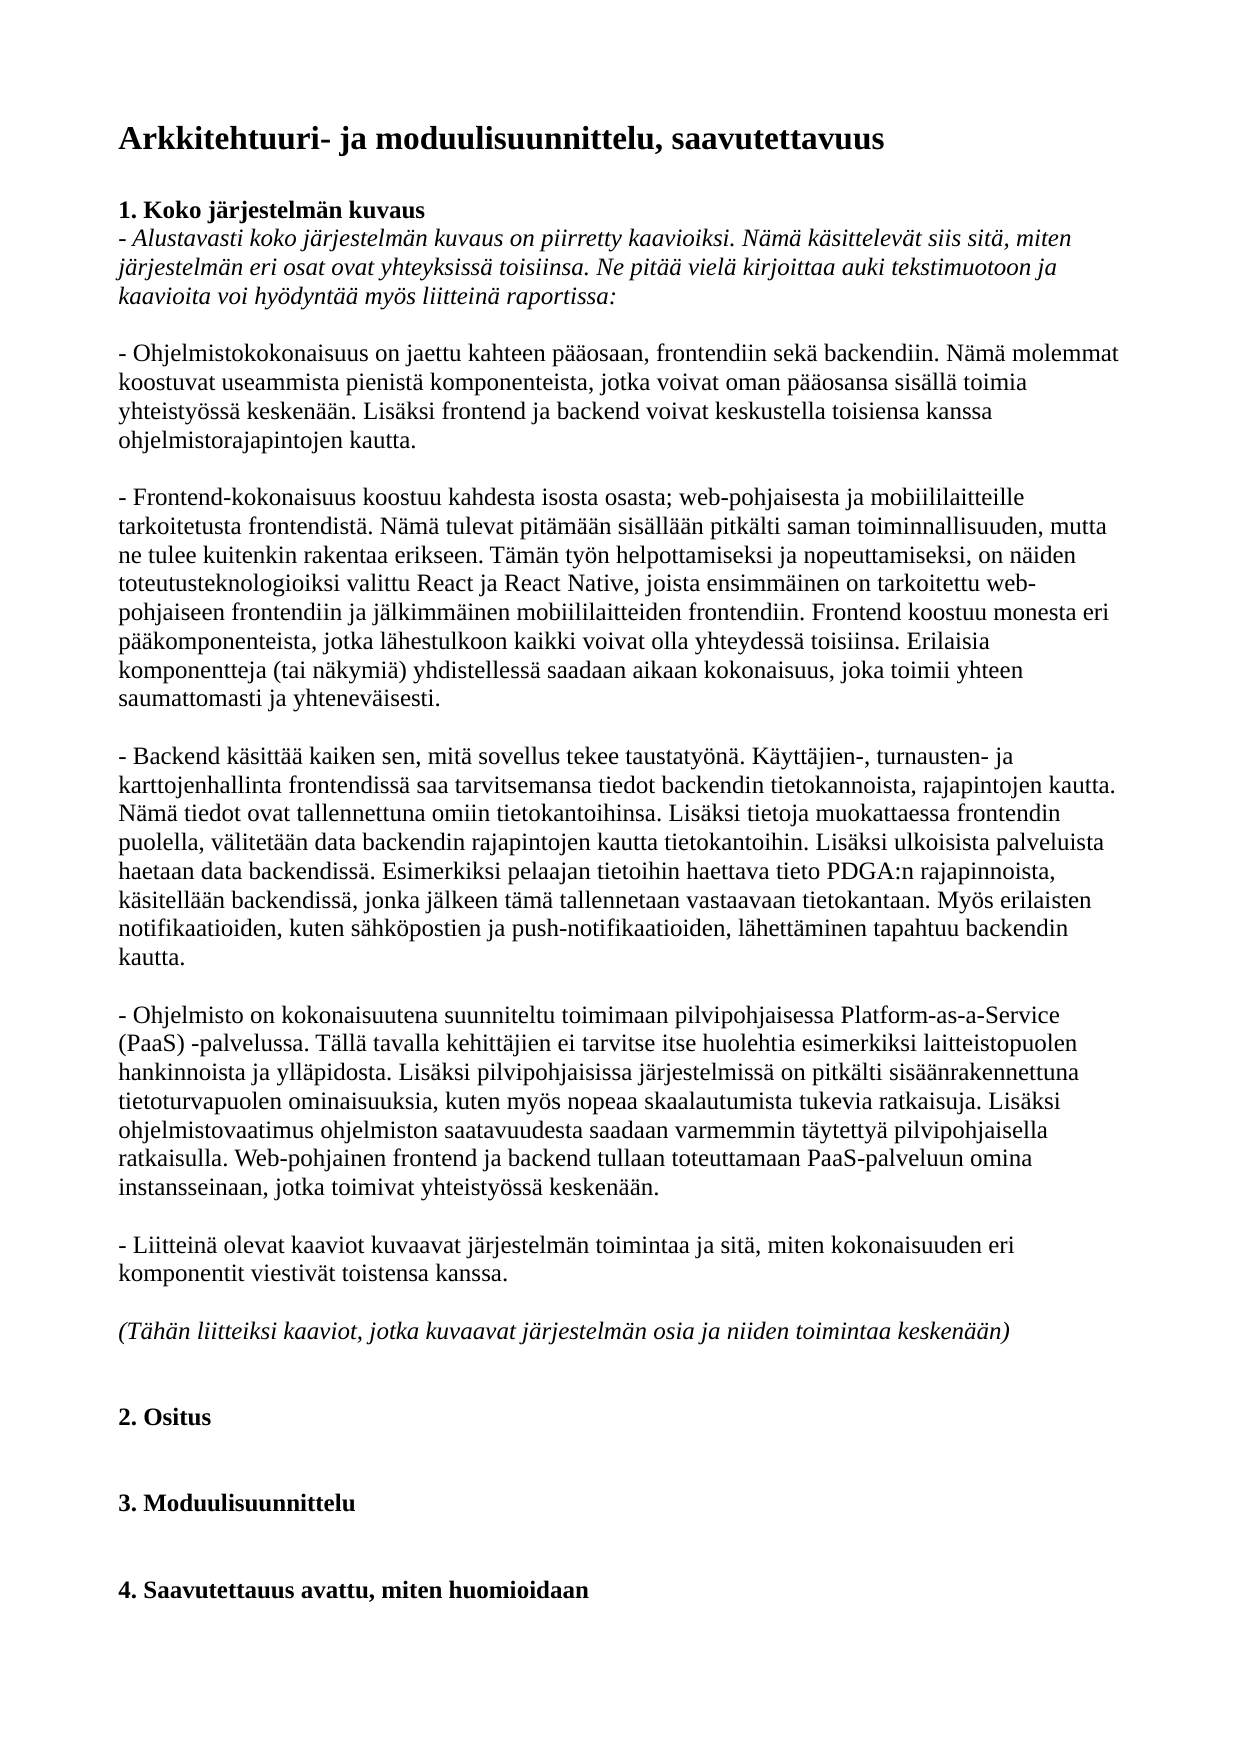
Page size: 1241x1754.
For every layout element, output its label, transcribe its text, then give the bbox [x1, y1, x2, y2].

text 3. Moduulisuunnittelu [118, 1488, 1122, 1517]
text 4. Saavutettauus avattu, miten huomioidaan [118, 1575, 1122, 1603]
text - Liitteinä olevat kaaviot kuvaavat järjestelmän toimintaa ja sitä, miten kokonaisuuden eri komponentit viestivät toistensa kanssa. [118, 1230, 1122, 1287]
text - Ohjelmisto on kokonaisuutena suunniteltu toimimaan pilvipohjaisessa Platform-as-a-Service (PaaS) -palvelussa. Tällä tavalla kehittäjien ei tarvitse itse huolehtia esimerkiksi laitteistopuolen hankinnoista ja ylläpidosta. Lisäksi pilvipohjaisissa järjestelmissä on pitkälti sisäänrakennettuna tietoturvapuolen ominaisuuksia, kuten myös nopeaa skaalautumista tukevia ratkaisuja. Lisäksi ohjelmistovaatimus ohjelmiston saatavuudesta saadaan varmemmin täytettyä pilvipohjaisella ratkaisulla. Web-pohjainen frontend ja backend tullaan toteuttamaan PaaS-palveluun omina instansseinaan, jotka toimivat yhteistyössä keskenään. [118, 1000, 1122, 1201]
text (Tähän liitteiksi kaaviot, jotka kuvaavat järjestelmän osia ja niiden toimintaa keskenään) [118, 1316, 1122, 1345]
text - Ohjelmistokokonaisuus on jaettu kahteen pääosaan, frontendiin sekä backendiin. Nämä molemmat koostuvat useammista pienistä komponenteista, jotka voivat oman pääosansa sisällä toimia yhteistyössä keskenään. Lisäksi frontend ja backend voivat keskustella toisiensa kanssa ohjelmistorajapintojen kautta. [118, 338, 1122, 453]
text - Frontend-kokonaisuus koostuu kahdesta isosta osasta; web-pohjaisesta ja mobiililaitteille tarkoitetusta frontendistä. Nämä tulevat pitämään sisällään pitkälti saman toiminnallisuuden, mutta ne tulee kuitenkin rakentaa erikseen. Tämän työn helpottamiseksi ja nopeuttamiseksi, on näiden toteutusteknologioiksi valittu React ja React Native, joista ensimmäinen on tarkoitettu web-pohjaiseen frontendiin ja jälkimmäinen mobiililaitteiden frontendiin. Frontend koostuu monesta eri pääkomponenteista, jotka lähestulkoon kaikki voivat olla yhteydessä toisiinsa. Erilaisia komponentteja (tai näkymiä) yhdistellessä saadaan aikaan kokonaisuus, joka toimii yhteen saumattomasti ja yhteneväisesti. [118, 482, 1122, 712]
text 1. Koko järjestelmän kuvaus [118, 195, 1122, 223]
text Arkkitehtuuri- ja moduulisuunnittelu, saavutettavuus [118, 118, 1122, 156]
text - Backend käsittää kaiken sen, mitä sovellus tekee taustatyönä. Käyttäjien-, turnausten- ja karttojenhallinta frontendissä saa tarvitsemansa tiedot backendin tietokannoista, rajapintojen kautta. Nämä tiedot ovat tallennettuna omiin tietokantoihinsa. Lisäksi tietoja muokattaessa frontendin puolella, välitetään data backendin rajapintojen kautta tietokantoihin. Lisäksi ulkoisista palveluista haetaan data backendissä. Esimerkiksi pelaajan tietoihin haettava tieto PDGA:n rajapinnoista, käsitellään backendissä, jonka jälkeen tämä tallennetaan vastaavaan tietokantaan. Myös erilaisten notifikaatioiden, kuten sähköpostien ja push-notifikaatioiden, lähettäminen tapahtuu backendin kautta. [118, 741, 1122, 971]
text - Alustavasti koko järjestelmän kuvaus on piirretty kaavioiksi. Nämä käsittelevät siis sitä, miten järjestelmän eri osat ovat yhteyksissä toisiinsa. Ne pitää vielä kirjoittaa auki tekstimuotoon ja kaavioita voi hyödyntää myös liitteinä raportissa: [118, 223, 1122, 310]
text 2. Ositus [118, 1402, 1122, 1431]
